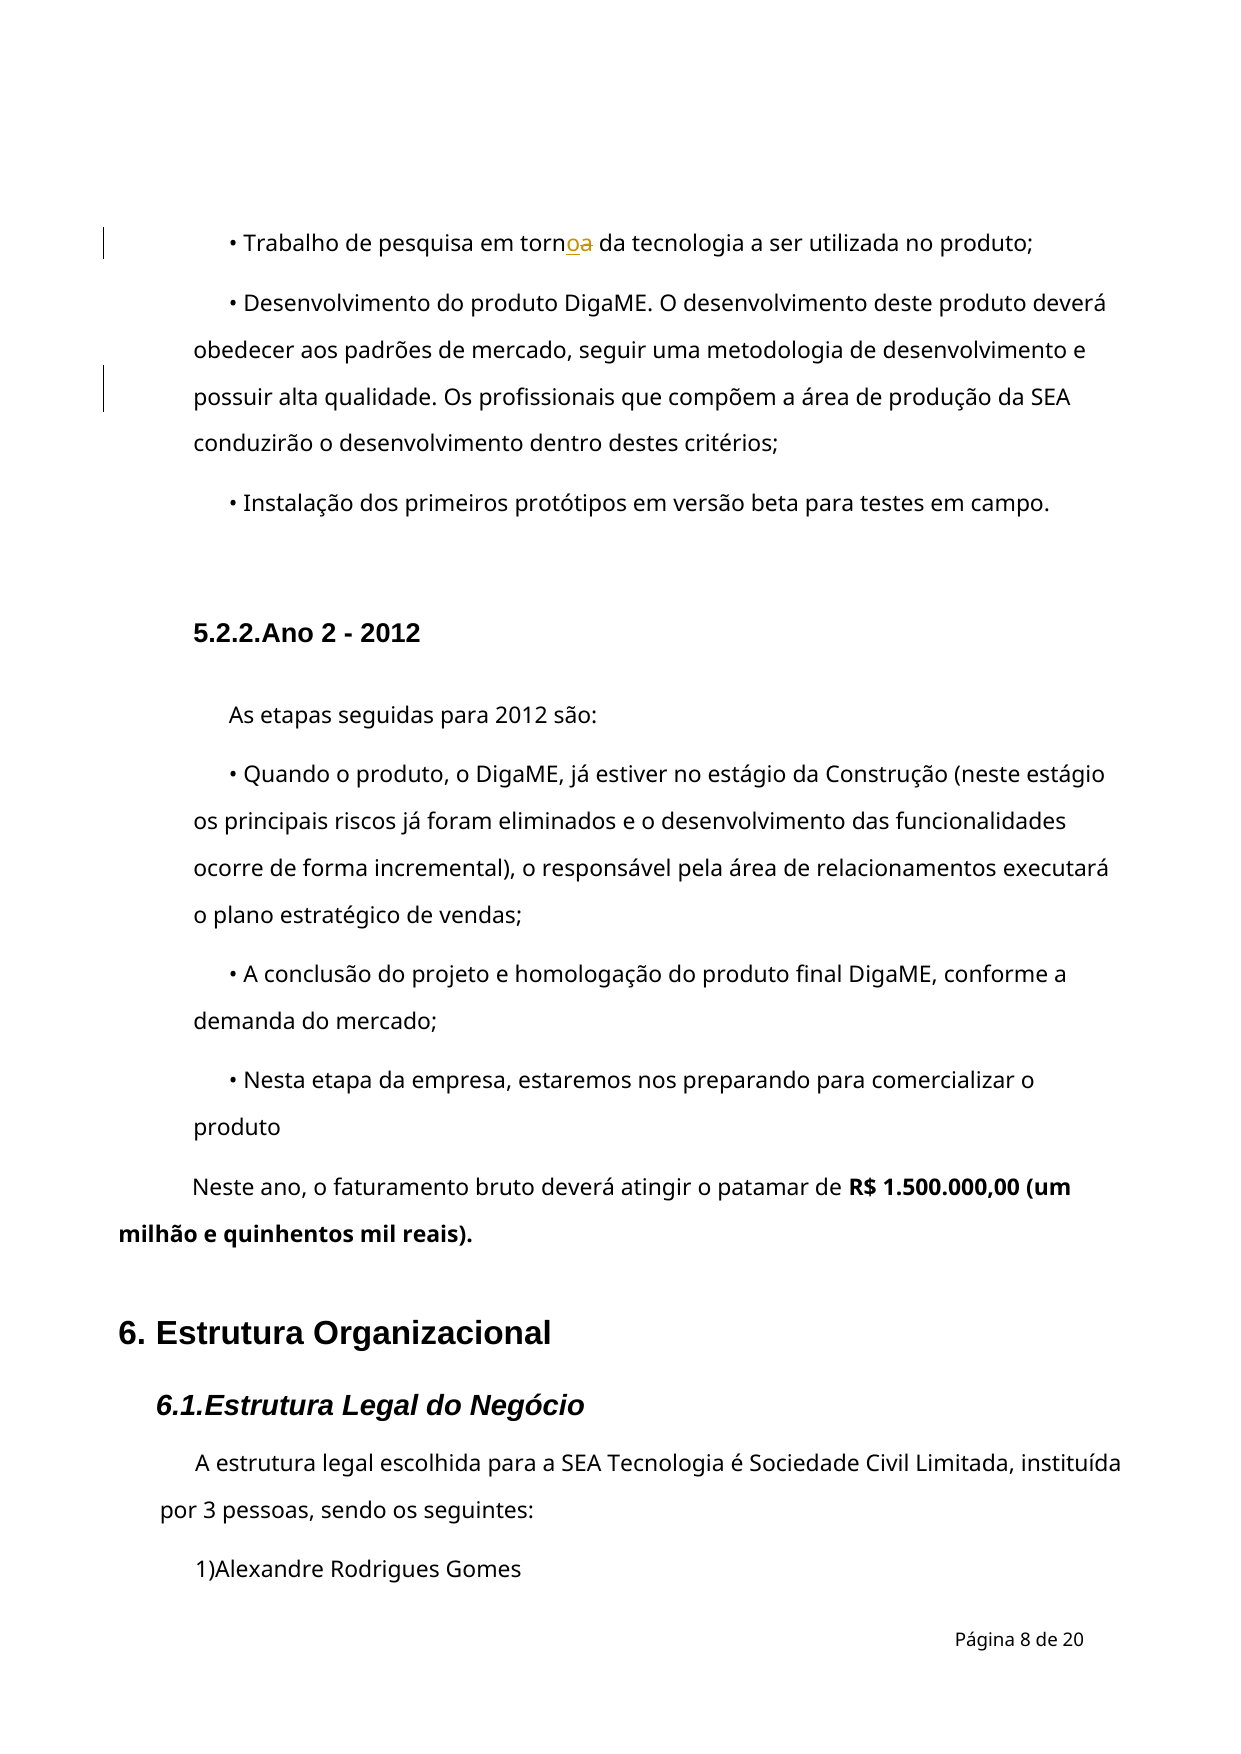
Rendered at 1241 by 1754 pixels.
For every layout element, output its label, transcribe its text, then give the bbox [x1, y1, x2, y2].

text • Trabalho de pesquisa em torno da tecnologia a ser utilizada no produto; [193, 227, 1122, 258]
text Neste ano, o faturamento bruto deverá atingir o patamar de R$ 1.500.000,00 (um milhão e quinhentos mil reais). [118, 1171, 1122, 1249]
text A estrutura legal escolhida para a SEA Tecnologia é Sociedade Civil Limitada, instituída por 3 pessoas, sendo os seguintes: [159, 1447, 1122, 1525]
text • Instalação dos primeiros protótipos em versão beta para testes em campo. [193, 487, 1122, 518]
text 1)Alexandre Rodrigues Gomes [159, 1553, 1122, 1584]
subtitle Estrutura Legal do Negócio [156, 1389, 1122, 1422]
text • Quando o produto, o DigaME, já estiver no estágio da Construção (neste estágio os principais riscos já foram eliminados e o desenvolvimento das funcionalidades ocorre de forma incremental), o responsável pela área de relacionamentos executará o plano estratégico de vendas; [193, 758, 1122, 930]
text • A conclusão do projeto e homologação do produto final DigaME, conforme a demanda do mercado; [193, 958, 1122, 1036]
subtitle Estrutura Organizacional [118, 1314, 1122, 1352]
text As etapas seguidas para 2012 são: [193, 699, 1122, 730]
text • Desenvolvimento do produto DigaME. O desenvolvimento deste produto deverá obedecer aos padrões de mercado, seguir uma metodologia de desenvolvimento e possuir alta qualidade. Os profissionais que compõem a área de produção da SEA conduzirão o desenvolvimento dentro destes critérios; [193, 287, 1122, 458]
text • Nesta etapa da empresa, estaremos nos preparando para comercializar o produto [193, 1064, 1122, 1143]
subtitle Ano 2 - 2012 [193, 618, 1122, 648]
